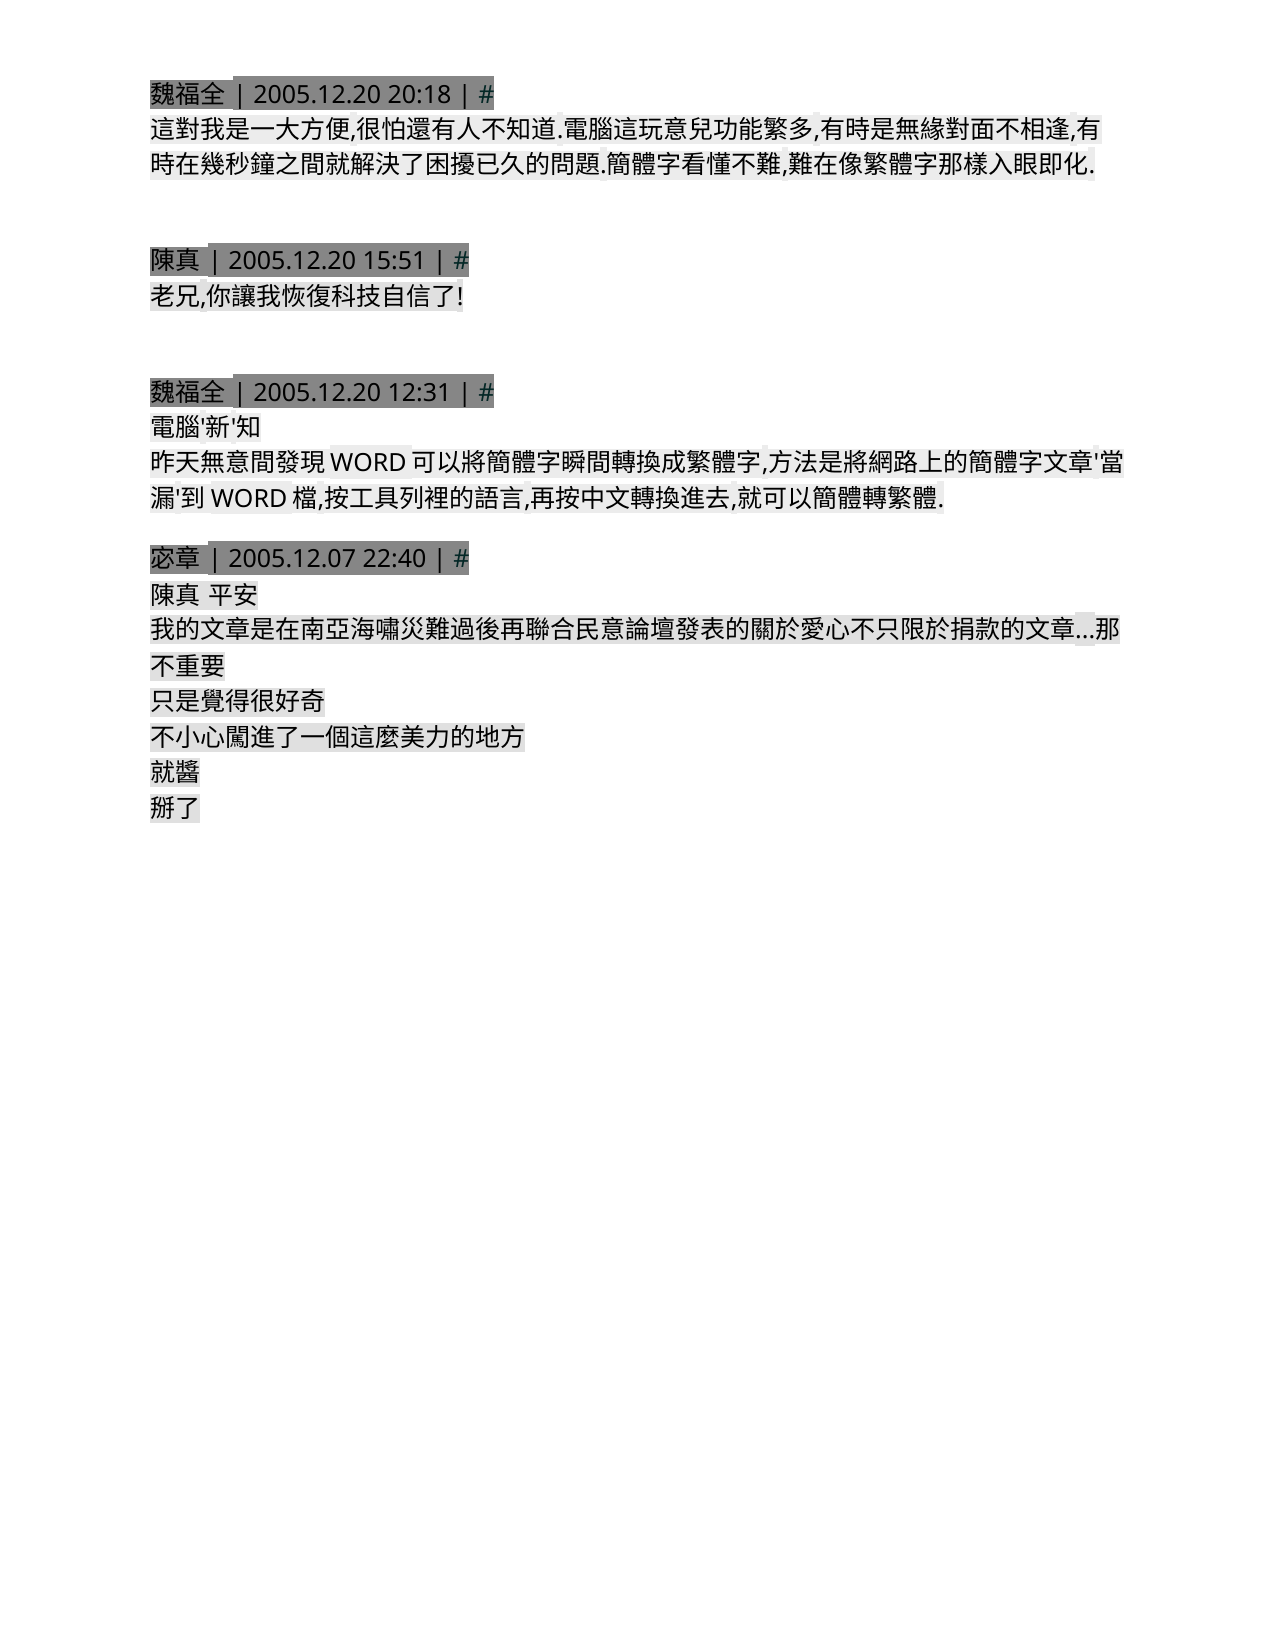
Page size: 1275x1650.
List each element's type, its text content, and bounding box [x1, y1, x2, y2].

text 宓章 | 2005.12.07 22:40 | # [150, 539, 1125, 575]
text 老兄,你讓我恢復科技自信了! [150, 277, 1125, 348]
text 電腦'新'知 昨天無意間發現WORD可以將簡體字瞬間轉換成繁體字,方法是將網路上的簡體字文章'當漏'到WORD檔,按工具列裡的語言,再按中文轉換進去,就可以簡體轉繁體. [150, 408, 1125, 514]
text 這對我是一大方便,很怕還有人不知道.電腦這玩意兒功能繁多,有時是無緣對面不相逢,有時在幾秒鐘之間就解決了困擾已久的問題.簡體字看懂不難,難在像繁體字那樣入眼即化. [150, 110, 1125, 217]
text 陳真 平安 我的文章是在南亞海嘯災難過後再聯合民意論壇發表的關於愛心不只限於捐款的文章...那不重要 只是覺得很好奇 不小心闖進了一個這麼美力的地方 就醬 掰了 [150, 575, 1125, 823]
text 魏福全 | 2005.12.20 12:31 | # [150, 373, 1125, 408]
text 魏福全 | 2005.12.20 20:18 | # [150, 75, 1125, 110]
text 陳真 | 2005.12.20 15:51 | # [150, 242, 1125, 277]
